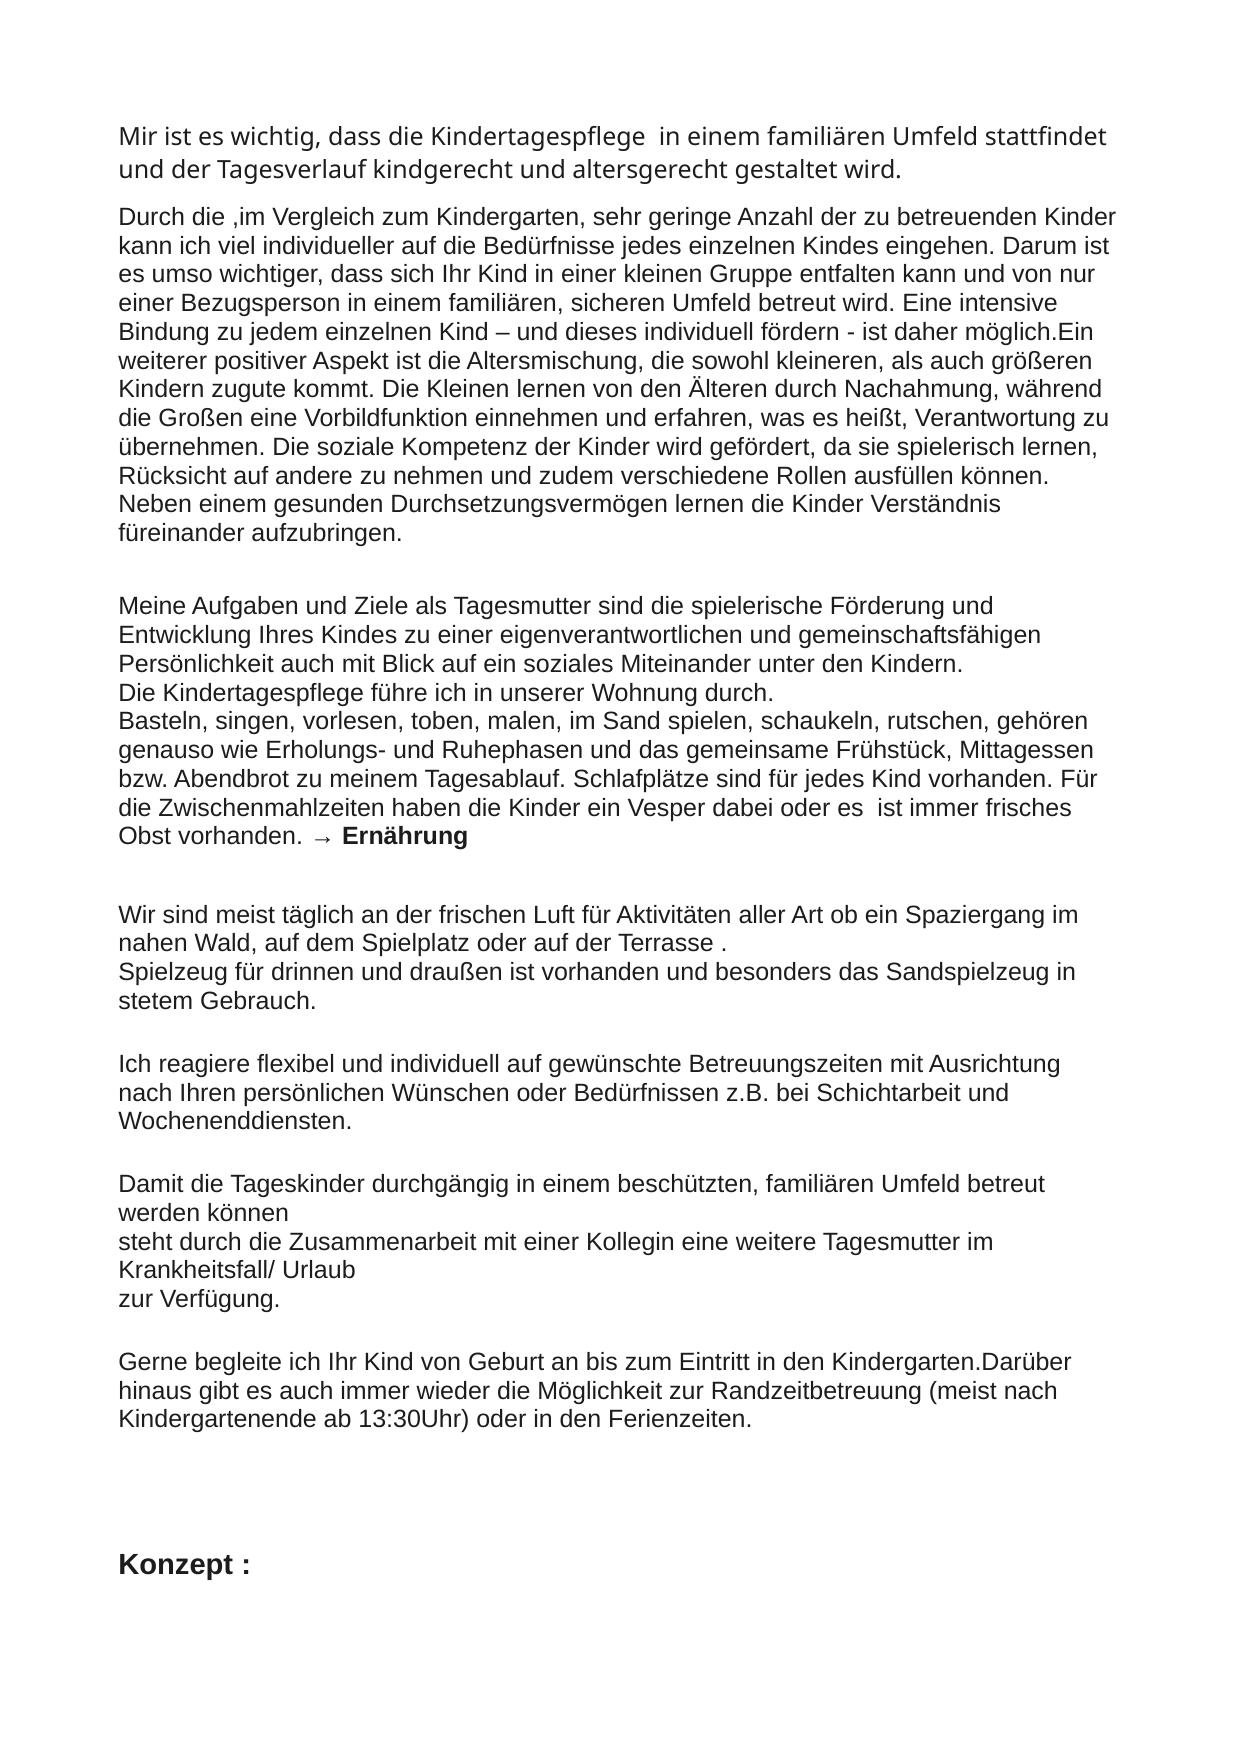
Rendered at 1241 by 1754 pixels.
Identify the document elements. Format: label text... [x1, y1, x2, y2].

text Konzept : [118, 1517, 1122, 1580]
text Durch die ,im Vergleich zum Kindergarten, sehr geringe Anzahl der zu betreuenden Kinder kann ich viel individueller auf die Bedürfnisse jedes einzelnen Kindes eingehen. Darum ist es umso wichtiger, dass sich Ihr Kind in einer kleinen Gruppe entfalten kann und von nur einer Bezugsperson in einem familiären, sicheren Umfeld betreut wird. Eine intensive Bindung zu jedem einzelnen Kind – und dieses individuell fördern - ist daher möglich.Ein weiterer positiver Aspekt ist die Altersmischung, die sowohl kleineren, als auch größeren Kindern zugute kommt. Die Kleinen lernen von den Älteren durch Nachahmung, während die Großen eine Vorbildfunktion einnehmen und erfahren, was es heißt, Verantwortung zu übernehmen. Die soziale Kompetenz der Kinder wird gefördert, da sie spielerisch lernen, Rücksicht auf andere zu nehmen und zudem verschiedene Rollen ausfüllen können. Neben einem gesunden Durchsetzungsvermögen lernen die Kinder Verständnis füreinander aufzubringen. [118, 202, 1122, 547]
text Mir ist es wichtig, dass die Kindertagespflege in einem familiären Umfeld stattfindet und der Tagesverlauf kindgerecht und altersgerecht gestaltet wird. [118, 118, 1122, 186]
text Wir sind meist täglich an der frischen Luft für Aktivitäten aller Art ob ein Spaziergang im nahen Wald, auf dem Spielplatz oder auf der Terrasse . Spielzeug für drinnen und draußen ist vorhanden und besonders das Sandspielzeug in stetem Gebrauch. Ich reagiere flexibel und individuell auf gewünschte Betreuungszeiten mit Ausrichtung nach Ihren persönlichen Wünschen oder Bedürfnissen z.B. bei Schichtarbeit und Wochenenddiensten. Damit die Tageskinder durchgängig in einem beschützten, familiären Umfeld betreut werden können steht durch die Zusammenarbeit mit einer Kollegin eine weitere Tagesmutter im Krankheitsfall/ Urlaub zur Verfügung. Gerne begleite ich Ihr Kind von Geburt an bis zum Eintritt in den Kindergarten.Darüber hinaus gibt es auch immer wieder die Möglichkeit zur Randzeitbetreuung (meist nach Kindergartenende ab 13:30Uhr) oder in den Ferienzeiten. [118, 866, 1122, 1501]
text Meine Aufgaben und Ziele als Tagesmutter sind die spielerische Förderung und Entwicklung Ihres Kindes zu einer eigenverantwortlichen und gemeinschaftsfähigen Persönlichkeit auch mit Blick auf ein soziales Miteinander unter den Kindern. Die Kindertagespflege führe ich in unserer Wohnung durch. Basteln, singen, vorlesen, toben, malen, im Sand spielen, schaukeln, rutschen, gehören genauso wie Erholungs- und Ruhephasen und das gemeinsame Frühstück, Mittagessen bzw. Abendbrot zu meinem Tagesablauf. Schlafplätze sind für jedes Kind vorhanden. Für die Zwischenmahlzeiten haben die Kinder ein Vesper dabei oder es ist immer frisches Obst vorhanden. → Ernährung [118, 562, 1122, 850]
